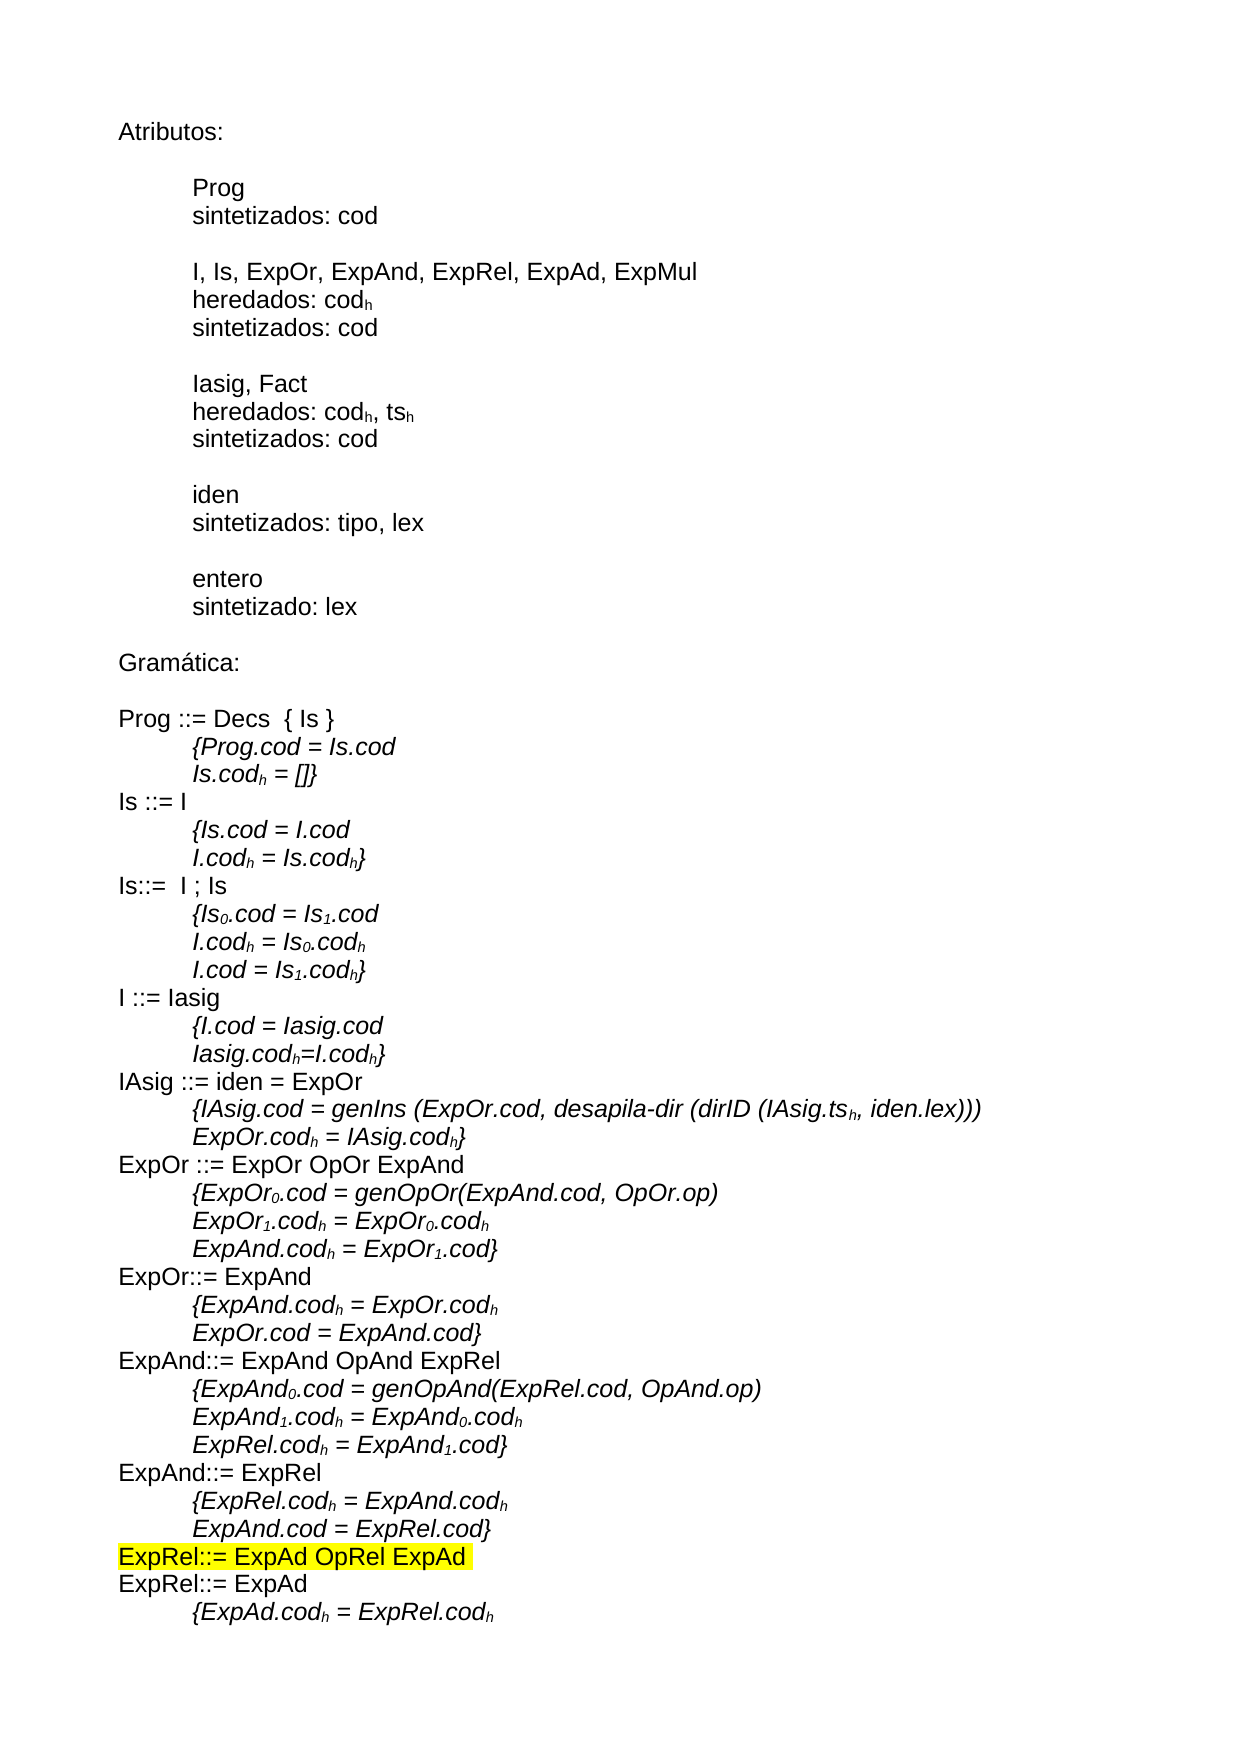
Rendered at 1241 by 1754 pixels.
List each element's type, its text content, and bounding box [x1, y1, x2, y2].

text {ExpAd.codh = ExpRel.codh [118, 1598, 1122, 1626]
text Atributos: [118, 118, 1122, 146]
text sintetizado: lex [118, 593, 1122, 621]
text Iasig.codh=I.codh} [118, 1039, 1122, 1067]
text Iasig, Fact [118, 369, 1122, 397]
text iden [118, 481, 1122, 509]
text ExpRel::= ExpAd OpRel ExpAd [118, 1542, 1122, 1570]
text sintetizados: cod [118, 313, 1122, 341]
text sintetizados: cod [118, 202, 1122, 230]
text ExpOr.cod = ExpAnd.cod} [118, 1319, 1122, 1347]
text Is ::= I [118, 788, 1122, 816]
text ExpOr.codh = IAsig.codh} [118, 1123, 1122, 1151]
text ExpOr::= ExpAnd [118, 1263, 1122, 1291]
text I ::= Iasig [118, 983, 1122, 1011]
text I.cod = Is1.codh} [118, 956, 1122, 983]
text {ExpAnd.codh = ExpOr.codh [118, 1291, 1122, 1319]
text {Is.cod = I.cod [118, 816, 1122, 844]
text IAsig ::= iden = ExpOr [118, 1067, 1122, 1095]
text heredados: codh, tsh [118, 397, 1122, 425]
text I, Is, ExpOr, ExpAnd, ExpRel, ExpAd, ExpMul [118, 258, 1122, 286]
text {ExpAnd0.cod = genOpAnd(ExpRel.cod, OpAnd.op) [118, 1375, 1122, 1403]
text ExpAnd::= ExpRel [118, 1458, 1122, 1486]
text ExpAnd.cod = ExpRel.cod} [118, 1514, 1122, 1542]
text ExpAnd::= ExpAnd OpAnd ExpRel [118, 1347, 1122, 1375]
text {ExpRel.codh = ExpAnd.codh [118, 1486, 1122, 1514]
text heredados: codh [118, 286, 1122, 313]
text {Prog.cod = Is.cod [118, 732, 1122, 760]
text Prog [118, 174, 1122, 202]
text ExpAnd1.codh = ExpAnd0.codh [118, 1403, 1122, 1431]
text I.codh = Is0.codh [118, 928, 1122, 956]
text Is.codh = []} [118, 760, 1122, 788]
text entero [118, 565, 1122, 593]
text {IAsig.cod = genIns (ExpOr.cod, desapila-dir (dirID (IAsig.tsh, iden.lex))) [118, 1095, 1122, 1123]
text ExpOr1.codh = ExpOr0.codh [118, 1207, 1122, 1235]
text ExpRel.codh = ExpAnd1.cod} [118, 1431, 1122, 1458]
text Gramática: [118, 648, 1122, 676]
text {ExpOr0.cod = genOpOr(ExpAnd.cod, OpOr.op) [118, 1179, 1122, 1207]
text Prog ::= Decs { Is } [118, 704, 1122, 732]
text {Is0.cod = Is1.cod [118, 900, 1122, 928]
text Is::= I ; Is [118, 872, 1122, 900]
text I.codh = Is.codh} [118, 844, 1122, 872]
text sintetizados: tipo, lex [118, 509, 1122, 537]
text {I.cod = Iasig.cod [118, 1011, 1122, 1039]
text ExpRel::= ExpAd [118, 1570, 1122, 1598]
text sintetizados: cod [118, 425, 1122, 453]
text ExpAnd.codh = ExpOr1.cod} [118, 1235, 1122, 1263]
text ExpOr ::= ExpOr OpOr ExpAnd [118, 1151, 1122, 1179]
